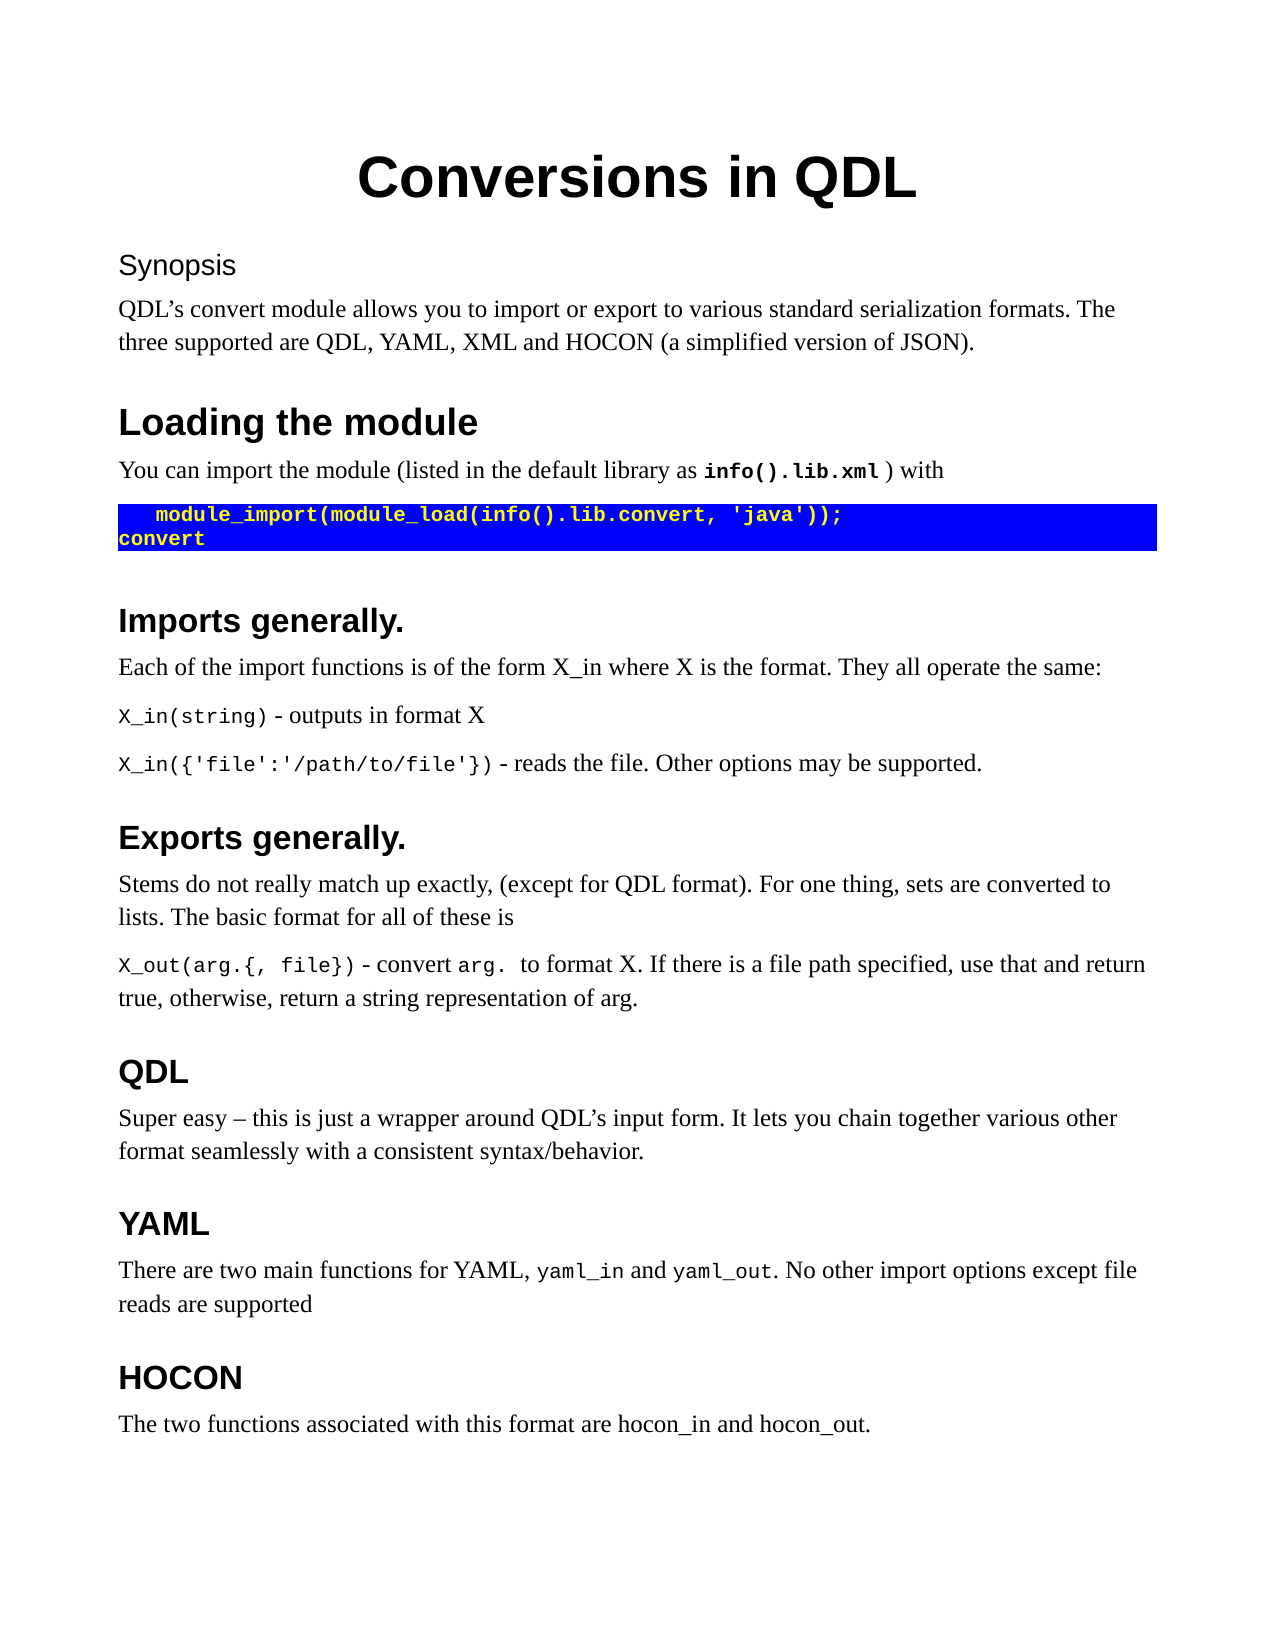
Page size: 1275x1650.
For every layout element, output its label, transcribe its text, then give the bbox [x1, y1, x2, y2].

text module_import(module_load(info().lib.convert, 'java')); [118, 504, 1157, 528]
subtitle Synopsis [118, 248, 1157, 281]
text X_in({'file':'/path/to/file'}) - reads the file. Other options may be supported. [118, 748, 1157, 778]
title Conversions in QDL [118, 143, 1157, 210]
text QDL’s convert module allows you to import or export to various standard serialization formats. The three supported are QDL, YAML, XML and HOCON (a simplified version of JSON). [118, 294, 1157, 356]
text The two functions associated with this format are hocon_in and hocon_out. [118, 1409, 1157, 1438]
text You can import the module (listed in the default library as info().lib.xml ) with [118, 456, 1157, 485]
subtitle HOCON [118, 1358, 1157, 1396]
text convert [118, 528, 1157, 551]
subtitle Imports generally. [118, 601, 1157, 639]
subtitle QDL [118, 1052, 1157, 1090]
subtitle Exports generally. [118, 818, 1157, 856]
text Each of the import functions is of the form X_in where X is the format. They all operate the same: [118, 652, 1157, 681]
text Stems do not really match up exactly, (except for QDL format). For one thing, sets are converted to lists. The basic format for all of these is [118, 869, 1157, 931]
text There are two main functions for YAML, yaml_in and yaml_out. No other import options except file reads are supported [118, 1255, 1157, 1318]
text X_out(arg.{, file}) - convert arg. to format X. If there is a file path specified, use that and return true, otherwise, return a string representation of arg. [118, 949, 1157, 1012]
subtitle Loading the module [118, 399, 1157, 443]
text X_in(string) - outputs in format X [118, 700, 1157, 729]
subtitle YAML [118, 1204, 1157, 1243]
text Super easy – this is just a wrapper around QDL’s input form. It lets you chain together various other format seamlessly with a consistent syntax/behavior. [118, 1103, 1157, 1164]
